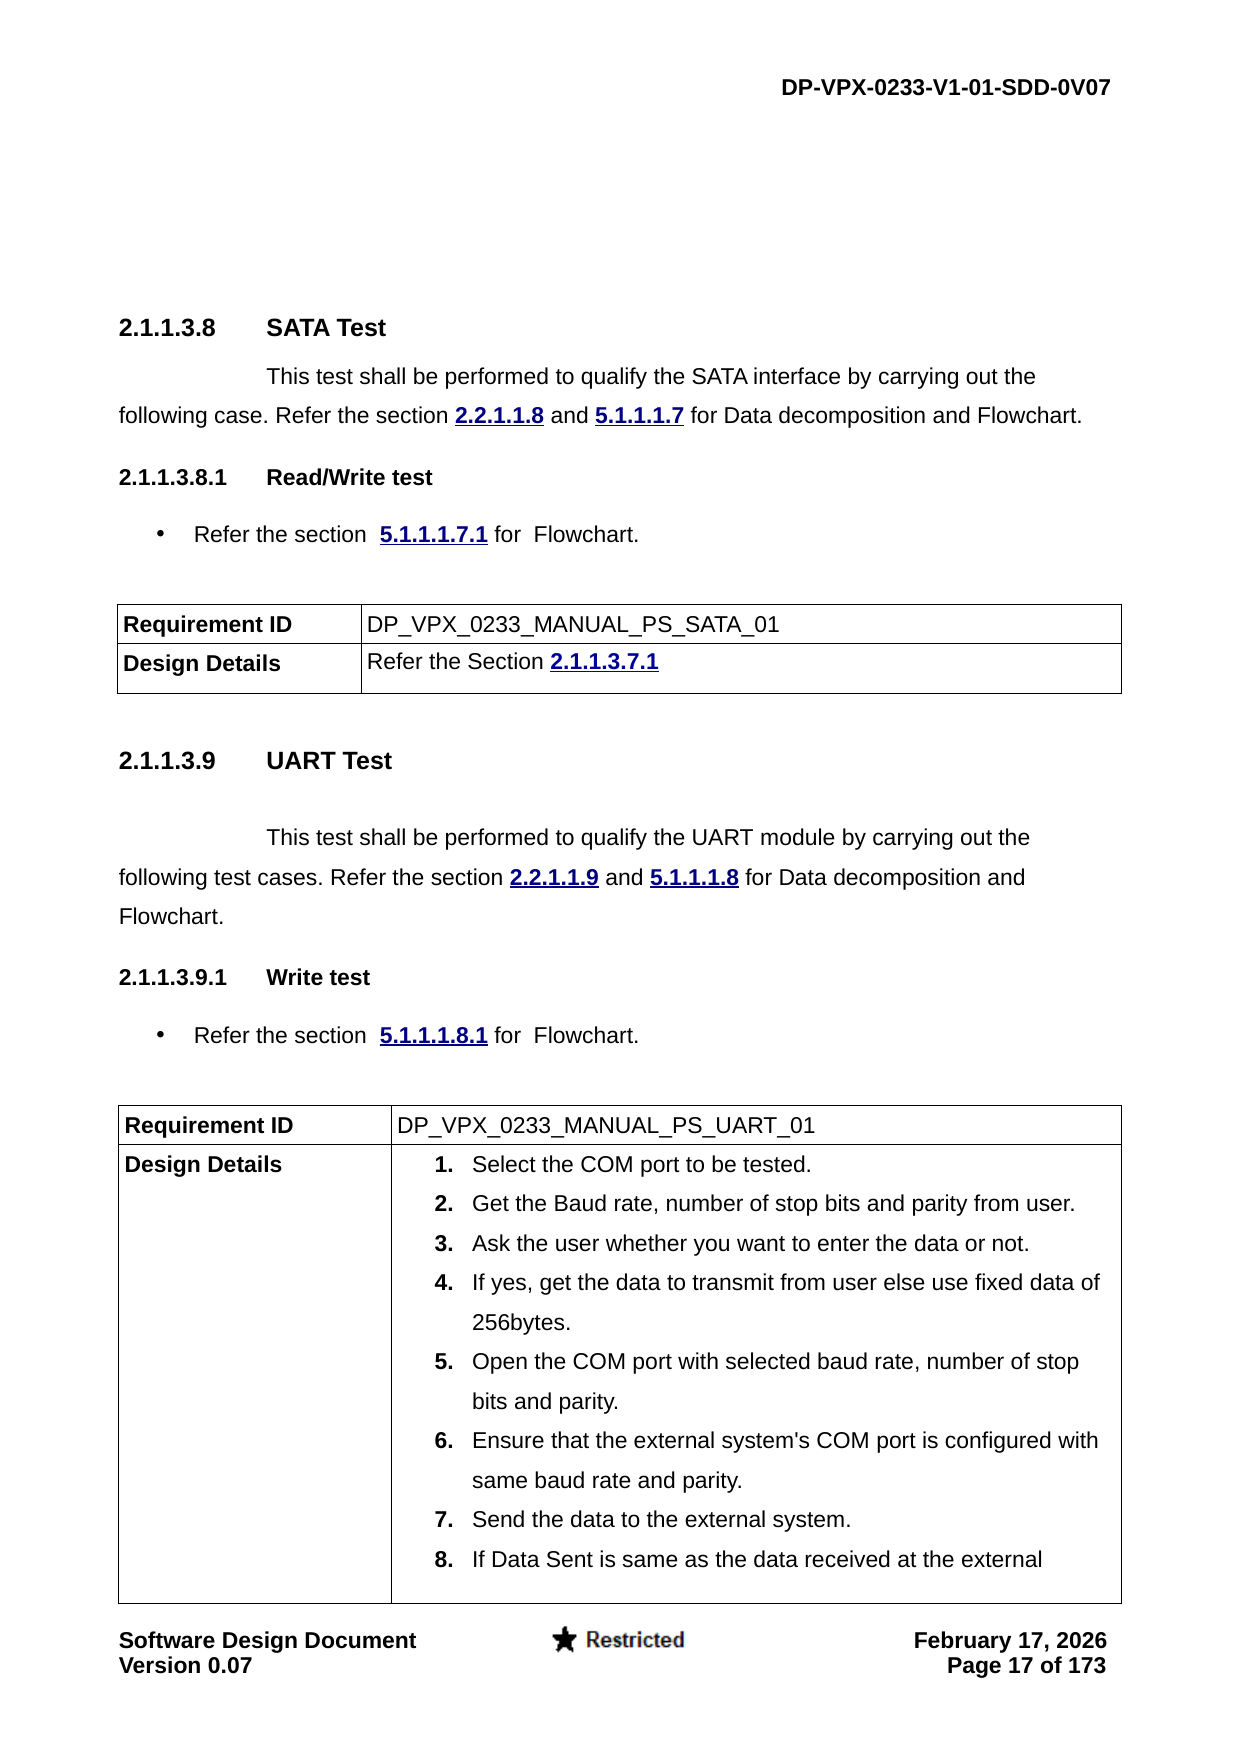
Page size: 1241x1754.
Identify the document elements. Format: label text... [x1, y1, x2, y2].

subtitle Read/Write test [118, 467, 1122, 489]
table_cell Design Details [119, 1145, 391, 1603]
text This test shall be performed to qualify the SATA interface by carrying out the following case. Refer the section 2.2.1.1.8 and 5.1.1.1.7 for Data decomposition and Flowchart. [118, 363, 1122, 428]
table_cell Refer the Section 2.1.1.3.7.1 [362, 644, 1121, 693]
table_cell Select the COM port to be tested. Get the Baud rate, number of stop bits and parity from user. Ask the user whether you want to enter the data or not. If yes, get the data to transmit from user else use fixed data of 256bytes. Open the COM port with selected baud rate, number of stop bits and parity. Ensure that the external system's COM port is configured with same baud rate and parity. Send the data to the external system. If Data Sent is same as the data received at the external system then consider it as Success Note: Using the Docklite software to test the UART module. [392, 1145, 1121, 1603]
subtitle UART Test [118, 746, 1122, 775]
list Refer the section 5.1.1.1.8.1 for Flowchart. [156, 1022, 1122, 1048]
table_cell Design Details [118, 644, 361, 693]
table_header Requirement ID [119, 1106, 391, 1144]
list Refer the section 5.1.1.1.7.1 for Flowchart. [156, 521, 1122, 548]
subtitle SATA Test [118, 313, 1122, 342]
table_header DP_VPX_0233_MANUAL_PS_SATA_01 [362, 605, 1121, 643]
text This test shall be performed to qualify the UART module by carrying out the following test cases. Refer the section 2.2.1.1.9 and 5.1.1.1.8 for Data decomposition and Flowchart. [118, 824, 1122, 929]
table_header Requirement ID [118, 605, 361, 643]
table_header DP_VPX_0233_MANUAL_PS_UART_01 [392, 1106, 1121, 1144]
subtitle Write test [118, 967, 1122, 990]
picture [542, 1617, 698, 1662]
